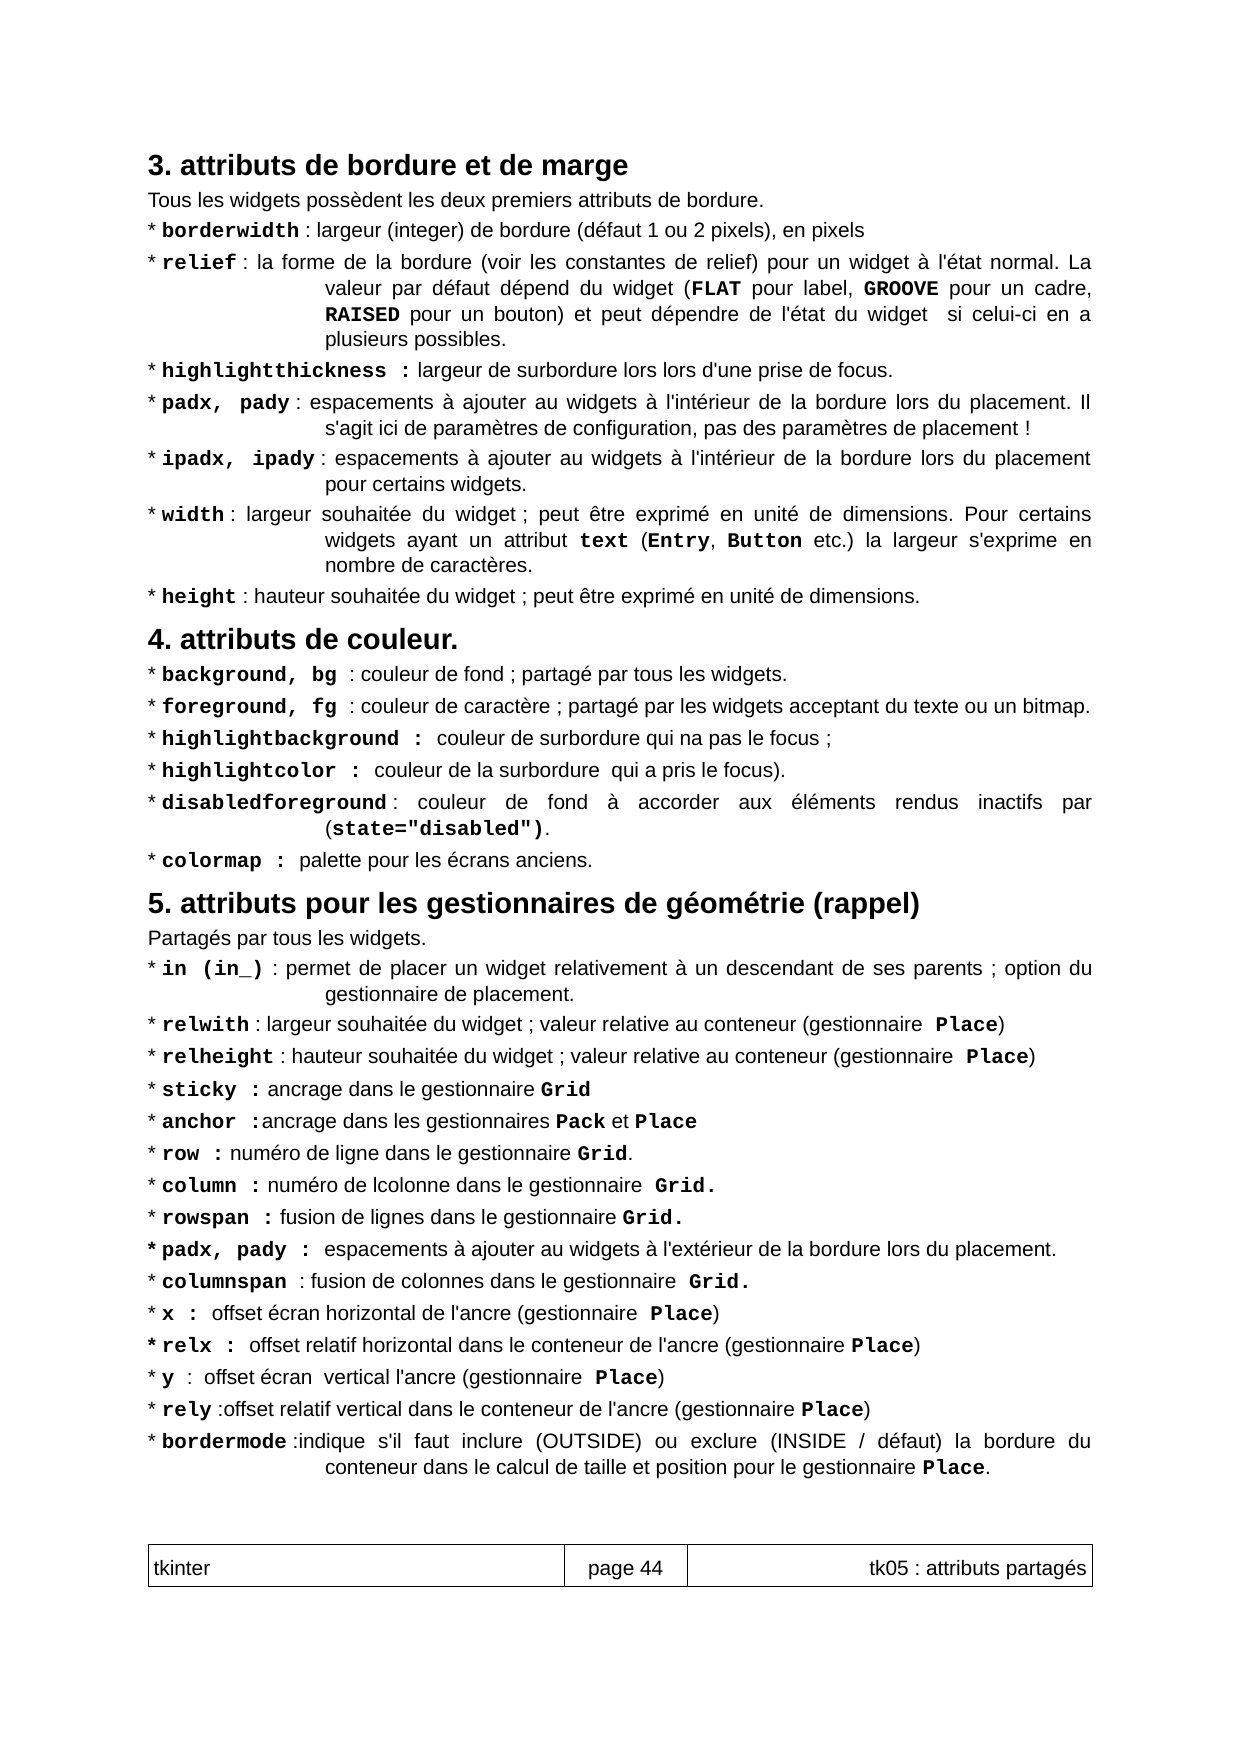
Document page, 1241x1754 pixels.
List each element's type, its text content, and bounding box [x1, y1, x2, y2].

text * disabledforeground : couleur de fond à accorder aux éléments rendus inactifs par (state="disabled"). [148, 790, 1093, 842]
text * relx : offset relatif horizontal dans le conteneur de l'ancre (gestionnaire Place) [148, 1333, 1093, 1359]
text Partagés par tous les widgets. [148, 926, 1093, 950]
text * row : numéro de ligne dans le gestionnaire Grid. [148, 1141, 1093, 1166]
text * relief : la forme de la bordure (voir les constantes de relief) pour un widget à l'état normal. La valeur par défaut dépend du widget (FLAT pour label, GROOVE pour un cadre, RAISED pour un bouton) et peut dépendre de l'état du widget si celui-ci en a plusieurs possibles. [148, 250, 1093, 351]
text * padx, pady : espacements à ajouter au widgets à l'extérieur de la bordure lors du placement. [148, 1237, 1093, 1263]
text * width : largeur souhaitée du widget ; peut être exprimé en unité de dimensions. Pour certains widgets ayant un attribut text (Entry, Button etc.) la largeur s'exprime en nombre de caractères. [148, 502, 1093, 577]
text * highlightcolor : couleur de la surbordure qui a pris le focus). [148, 758, 1093, 784]
text * bordermode :indique s'il faut inclure (OUTSIDE) ou exclure (INSIDE / défaut) la bordure du conteneur dans le calcul de taille et position pour le gestionnaire Place. [148, 1429, 1093, 1481]
text * borderwidth : largeur (integer) de bordure (défaut 1 ou 2 pixels), en pixels [148, 218, 1093, 243]
text * colormap : palette pour les écrans anciens. [148, 848, 1093, 874]
text * foreground, fg : couleur de caractère ; partagé par les widgets acceptant du texte ou un bitmap. [148, 694, 1093, 719]
text * highlightbackground : couleur de surbordure qui na pas le focus ; [148, 726, 1093, 752]
text * relwith : largeur souhaitée du widget ; valeur relative au conteneur (gestionnaire Place) [148, 1012, 1093, 1038]
text * highlightthickness : largeur de surbordure lors lors d'une prise de focus. [148, 357, 1093, 383]
text * y : offset écran vertical l'ancre (gestionnaire Place) [148, 1365, 1093, 1391]
text * columnspan : fusion de colonnes dans le gestionnaire Grid. [148, 1269, 1093, 1295]
text * background, bg : couleur de fond ; partagé par tous les widgets. [148, 662, 1093, 687]
text * padx, pady : espacements à ajouter au widgets à l'intérieur de la bordure lors du placement. Il s'agit ici de paramètres de configuration, pas des paramètres de placement ! [148, 389, 1093, 439]
text * x : offset écran horizontal de l'ancre (gestionnaire Place) [148, 1301, 1093, 1327]
subtitle 3. attributs de bordure et de marge [148, 148, 1093, 181]
text * sticky : ancrage dans le gestionnaire Grid [148, 1076, 1093, 1102]
text * in (in_) : permet de placer un widget relativement à un descendant de ses parents ; option du gestionnaire de placement. [148, 956, 1093, 1006]
text Tous les widgets possèdent les deux premiers attributs de bordure. [148, 187, 1093, 211]
text * rowspan : fusion de lignes dans le gestionnaire Grid. [148, 1205, 1093, 1231]
text * column : numéro de lcolonne dans le gestionnaire Grid. [148, 1173, 1093, 1198]
subtitle 4. attributs de couleur. [148, 622, 1093, 655]
text * rely :offset relatif vertical dans le conteneur de l'ancre (gestionnaire Place) [148, 1397, 1093, 1423]
subtitle 5. attributs pour les gestionnaires de géométrie (rappel) [148, 886, 1093, 920]
text * relheight : hauteur souhaitée du widget ; valeur relative au conteneur (gestionnaire Place) [148, 1044, 1093, 1070]
text * height : hauteur souhaitée du widget ; peut être exprimé en unité de dimensions. [148, 583, 1093, 609]
text * anchor :ancrage dans les gestionnaires Pack et Place [148, 1108, 1093, 1134]
text * ipadx, ipady : espacements à ajouter au widgets à l'intérieur de la bordure lors du placement pour certains widgets. [148, 446, 1093, 495]
